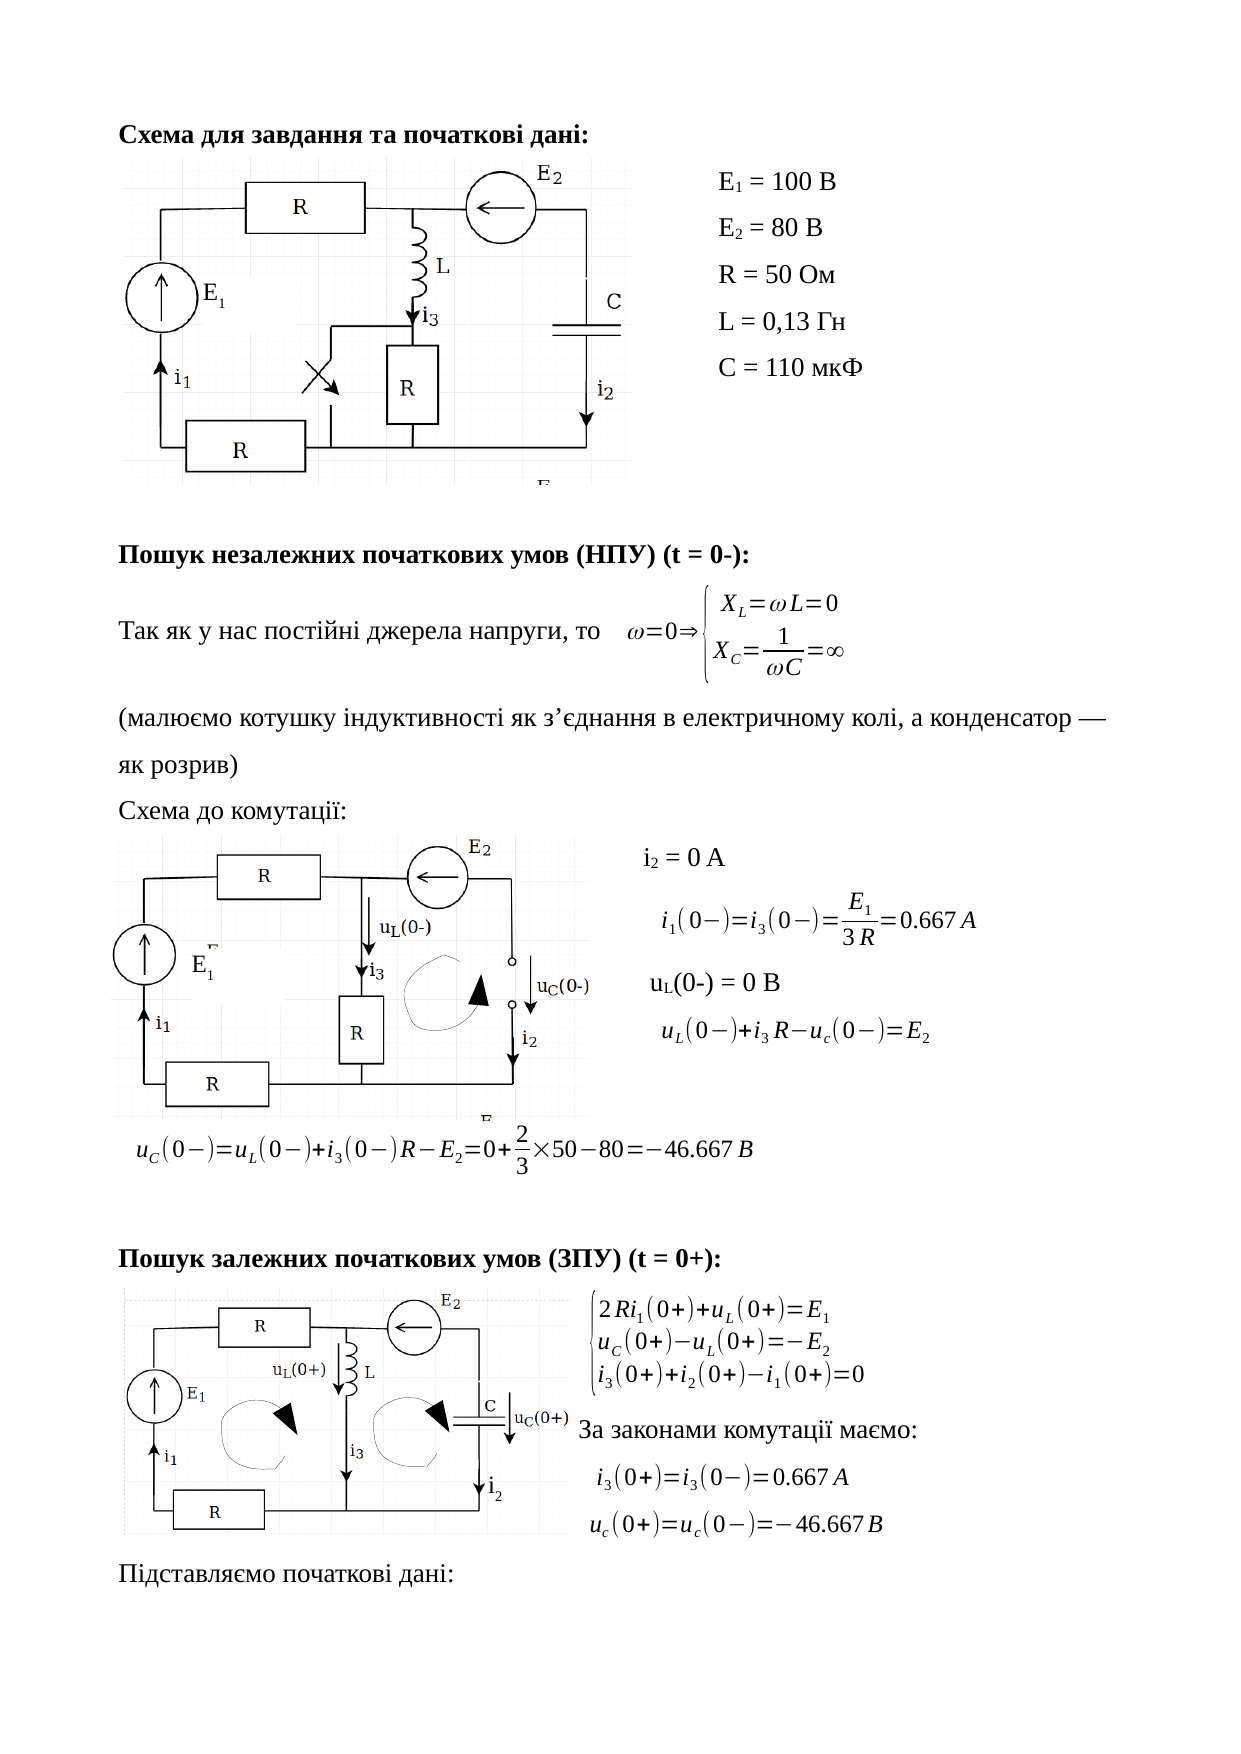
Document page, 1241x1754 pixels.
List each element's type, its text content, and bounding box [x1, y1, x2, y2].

text Схема для завдання та початкові дані: [118, 118, 1122, 149]
text Пошук незалежних початкових умов (НПУ) (t = 0-): [118, 538, 1122, 569]
text Так як у нас постійні джерела напруги, то [118, 585, 1122, 686]
text C = 110 мкФ [634, 351, 1122, 383]
text i2 = 0 A [589, 841, 1122, 872]
picture [123, 157, 634, 485]
text R = 50 Ом [634, 258, 1122, 289]
text Підставляємо початкові дані: [118, 1557, 1122, 1588]
text uL(0-) = 0 В [589, 966, 1122, 997]
text Пошук залежних початкових умов (ЗПУ) (t = 0+): [118, 1242, 1122, 1273]
text E1 = 100 В [634, 165, 1122, 196]
text За законами комутації маємо: [572, 1413, 1122, 1444]
text Схема до комутації: [118, 794, 1122, 826]
text L = 0,13 Гн [634, 305, 1122, 336]
picture [110, 835, 589, 1121]
text (малюємо котушку індуктивності як з’єднання в електричному колі, а конденсатор — як розрив) [118, 701, 1122, 779]
picture [123, 1288, 572, 1535]
text E2 = 80 В [634, 211, 1122, 243]
